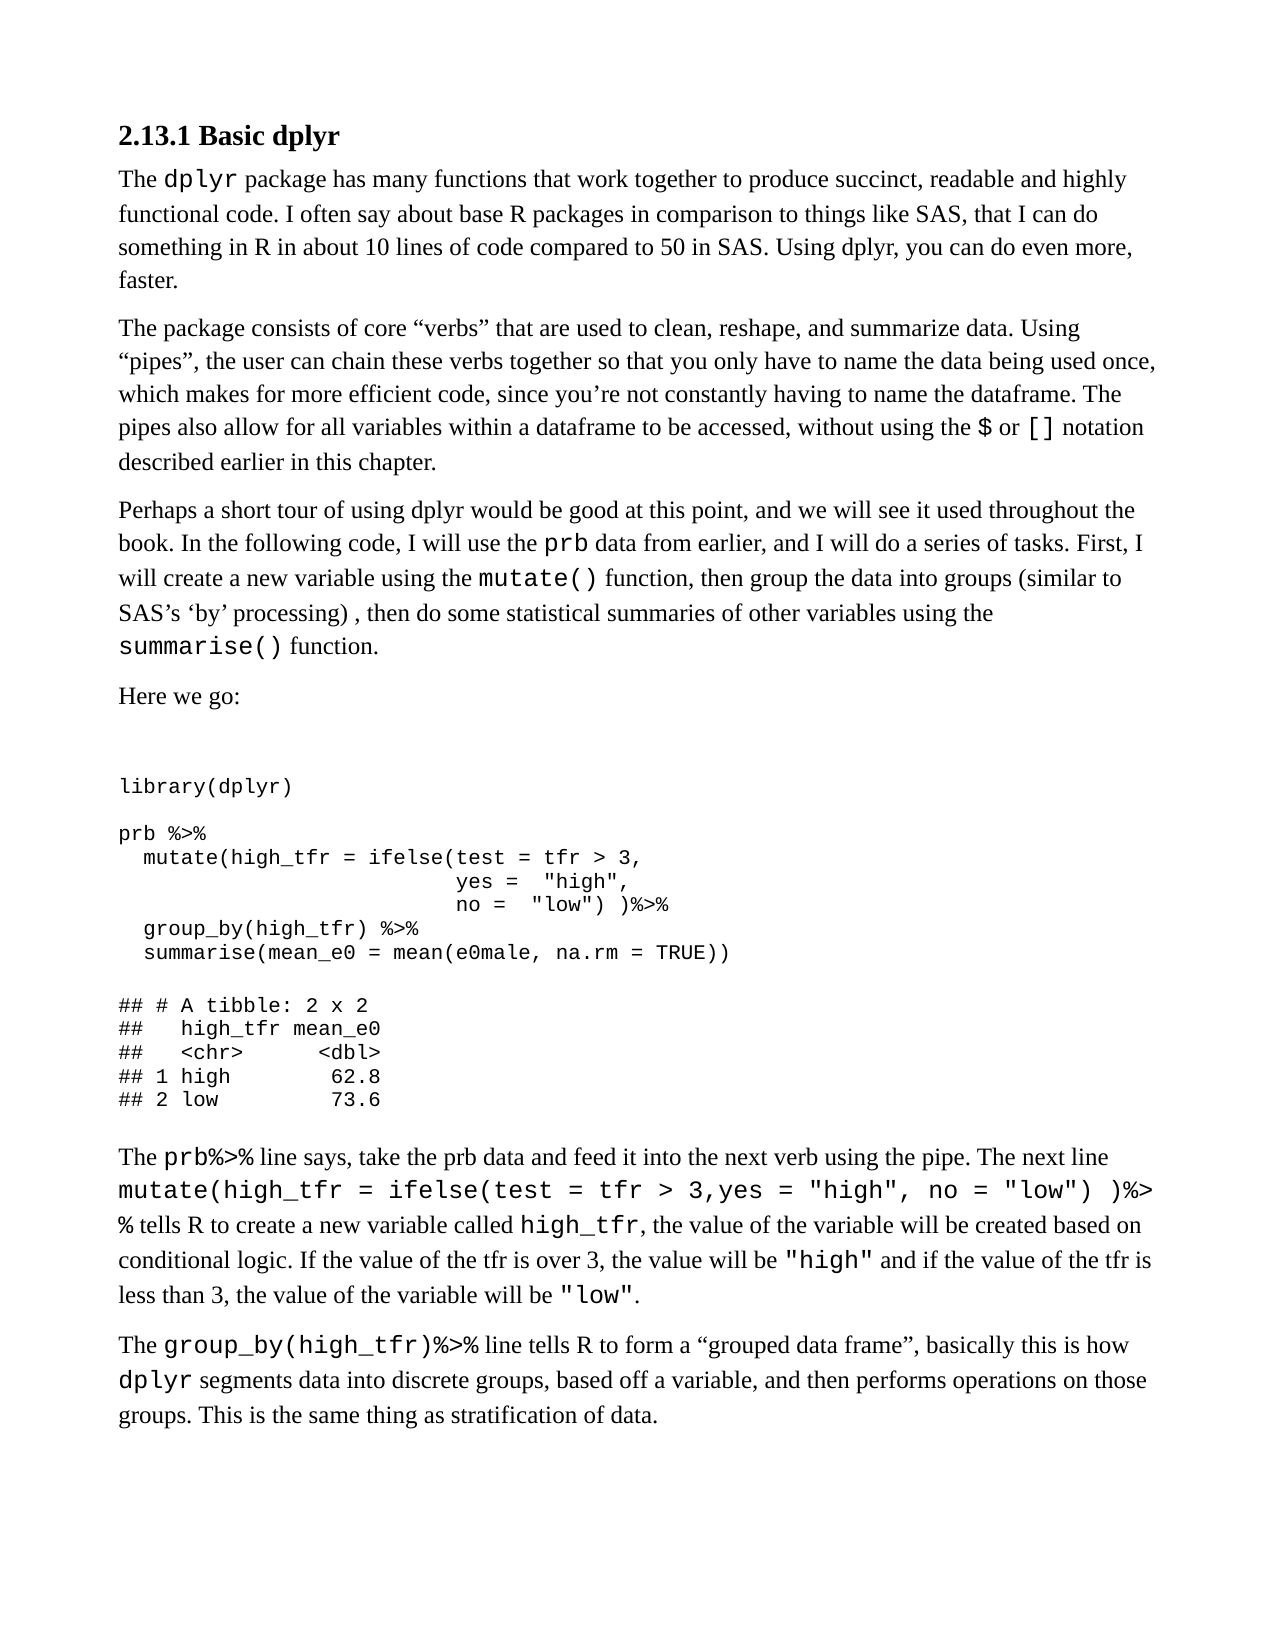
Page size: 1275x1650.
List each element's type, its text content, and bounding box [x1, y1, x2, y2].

text ## 1 high 62.8 [118, 1066, 1157, 1089]
text ## # A tibble: 2 x 2 [118, 995, 1157, 1018]
text library(dplyr) [118, 776, 1157, 800]
subtitle 2.13.1 Basic dplyr [118, 118, 1157, 152]
text The package consists of core “verbs” that are used to clean, reshape, and summarize data. Using “pipes”, the user can chain these verbs together so that you only have to name the data being used once, which makes for more efficient code, since you’re not constantly having to name the dataframe. The pipes also allow for all variables within a dataframe to be accessed, without using the $ or [] notation described earlier in this chapter. [118, 313, 1157, 476]
text no = "low") )%>% [118, 894, 1157, 918]
text prb %>% [118, 823, 1157, 847]
text summarise(mean_e0 = mean(e0male, na.rm = TRUE)) [118, 942, 1157, 965]
text The dplyr package has many functions that work together to produce succinct, readable and highly functional code. I often say about base R packages in comparison to things like SAS, that I can do something in R in about 10 lines of code compared to 50 in SAS. Using dplyr, you can do even more, faster. [118, 164, 1157, 294]
text group_by(high_tfr) %>% [118, 918, 1157, 942]
text mutate(high_tfr = ifelse(test = tfr > 3, [118, 847, 1157, 871]
text Perhaps a short tour of using dplyr would be good at this point, and we will see it used throughout the book. In the following code, I will use the prb data from earlier, and I will do a series of tasks. First, I will create a new variable using the mutate() function, then group the data into groups (similar to SAS’s ‘by’ processing) , then do some statistical summaries of other variables using the summarise() function. [118, 495, 1157, 662]
text Here we go: [118, 681, 1157, 710]
text ## high_tfr mean_e0 [118, 1018, 1157, 1042]
text The prb%>% line says, take the prb data and feed it into the next verb using the pipe. The next line mutate(high_tfr = ifelse(test = tfr > 3,yes = "high", no = "low") )%>% tells R to create a new variable called high_tfr, the value of the variable will be created based on conditional logic. If the value of the tfr is over 3, the value will be "high" and if the value of the tfr is less than 3, the value of the variable will be "low". [118, 1142, 1157, 1311]
text ## 2 low 73.6 [118, 1089, 1157, 1113]
text The group_by(high_tfr)%>% line tells R to form a “grouped data frame”, basically this is how dplyr segments data into discrete groups, based off a variable, and then performs operations on those groups. This is the same thing as stratification of data. [118, 1330, 1157, 1429]
text ## <chr> <dbl> [118, 1042, 1157, 1066]
text yes = "high", [118, 871, 1157, 894]
